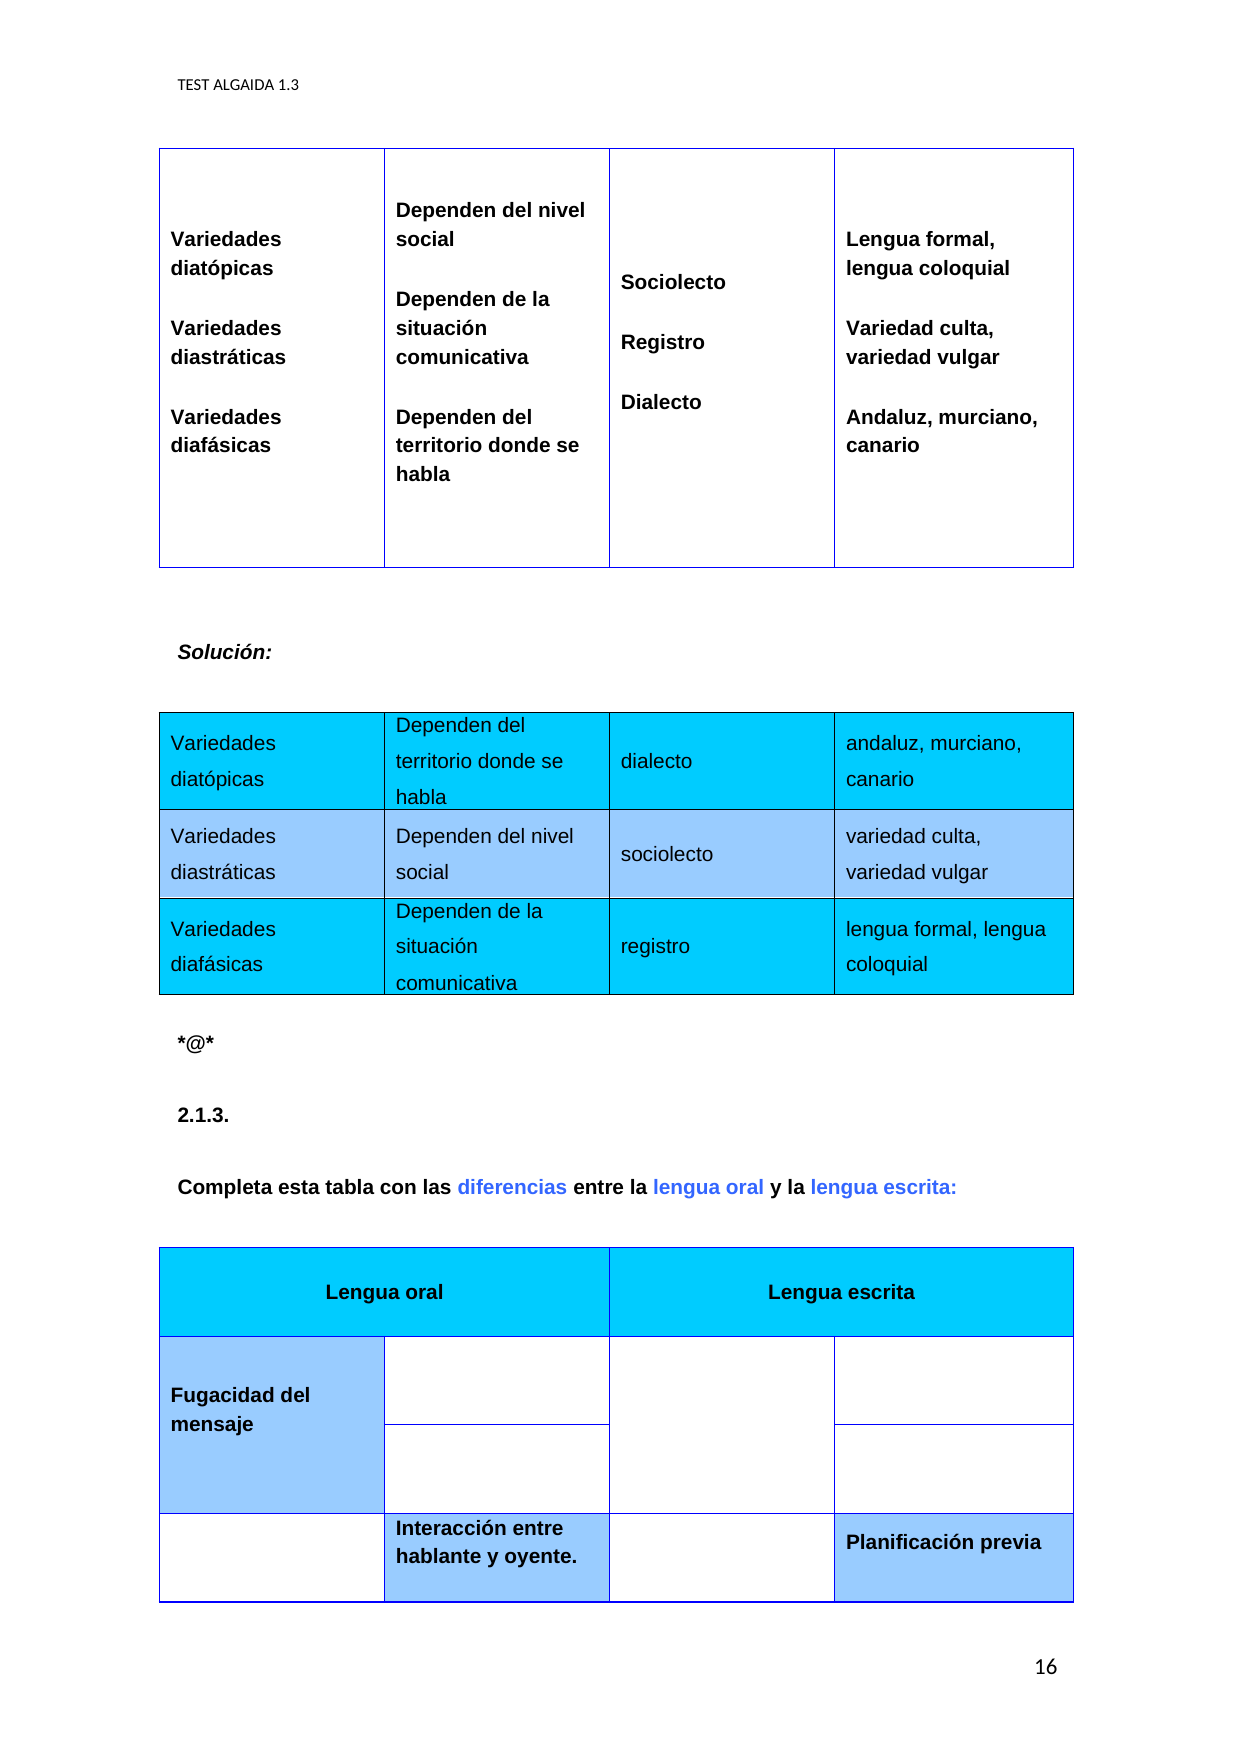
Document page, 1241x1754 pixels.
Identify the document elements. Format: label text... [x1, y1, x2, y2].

table_cell [835, 1425, 1073, 1513]
table_header Variedades diatópicas [160, 713, 384, 809]
table_cell Dependen del nivel social [385, 810, 609, 897]
table_header Lengua oral [160, 1248, 609, 1336]
text 2.1.3. [177, 1103, 1063, 1127]
table_header Lengua formal, lengua coloquial Variedad culta, variedad vulgar Andaluz, murciano, canario [835, 149, 1073, 567]
table_cell [610, 1337, 834, 1513]
table_header Dependen del nivel social Dependen de la situación comunicativa Dependen del territorio donde se habla [385, 149, 609, 567]
table_cell [835, 1337, 1073, 1424]
table_header Lengua escrita [610, 1248, 1073, 1336]
table_cell sociolecto [610, 810, 834, 897]
table_header Variedades diatópicas Variedades diastráticas Variedades diafásicas [160, 149, 384, 567]
text Solución: [177, 640, 1063, 664]
table_header dialecto [610, 713, 834, 809]
table_header andaluz, murciano, canario [835, 713, 1073, 809]
table_cell Interacción entre hablante y oyente. [385, 1514, 609, 1601]
table_cell Fugacidad del mensaje [160, 1337, 384, 1513]
table_cell [610, 1514, 834, 1601]
table_cell Planificación previa [835, 1514, 1073, 1601]
table_cell lengua formal, lengua coloquial [835, 899, 1073, 994]
table_cell Dependen de la situación comunicativa [385, 899, 609, 994]
table_cell [160, 1514, 384, 1601]
table_header Dependen del territorio donde se habla [385, 713, 609, 809]
table_cell Variedades diafásicas [160, 899, 384, 994]
table_cell Variedades diastráticas [160, 810, 384, 897]
table_cell [385, 1337, 609, 1424]
text *@* [177, 1031, 1063, 1055]
table_cell variedad culta, variedad vulgar [835, 810, 1073, 897]
table_header Sociolecto Registro Dialecto [610, 149, 834, 567]
table_cell registro [610, 899, 834, 994]
table_cell [385, 1425, 609, 1513]
text Completa esta tabla con las diferencias entre la lengua oral y la lengua escrita: [177, 1175, 1063, 1199]
